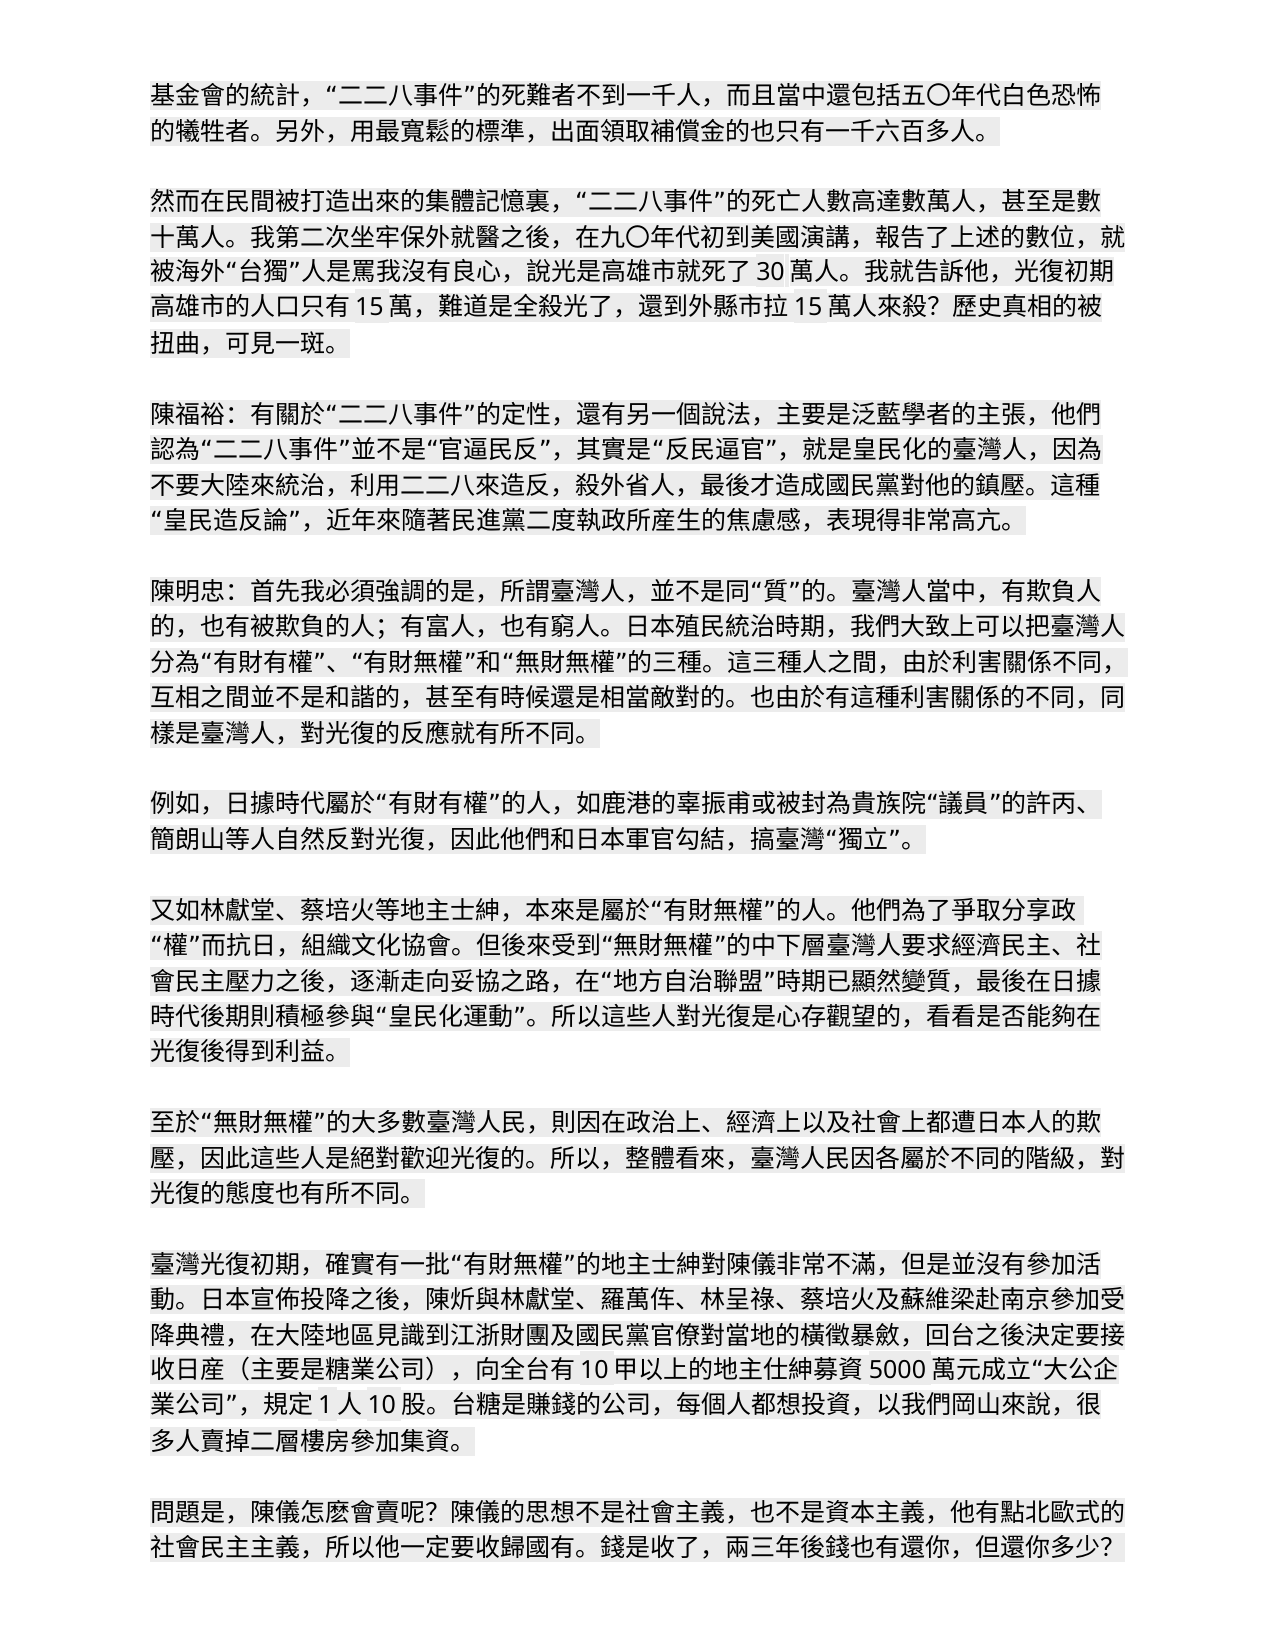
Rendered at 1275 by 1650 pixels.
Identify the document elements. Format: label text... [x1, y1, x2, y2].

text 花了點時間整理了幾篇陳明忠的訪談。各位不妨仔細讀過一遍。對我來說，這些言論，算是重溫舊夢，但是，對於大多數新一代的人來說，說不定會覺得新奇而有所啟發。 而我想說的是，對於那些長期被各式各樣的謊言與操弄所朦蔽的人，事實上，在你四周早已存在無數足以讓你察覺真相而能跳脫欺瞞的線索與逃出路徑，問題其實只是看你願不願意面對真相而已。 前些天在雲南昆明，一下飛機，迎面看到一個大招牌寫著 "過往雲煙"，挺有趣，雲是雲南的雲，煙是香煙的煙，是家香煙舖。被某種哲學蟲咬傷的人，喜歡煙塵光影之類的詩意幻化，對於諸如 "事實" 或 "真相" 這類字眼往往會產生嚴重過敏。 然而，面對過往，說 "真相" 也許太沉重，但它畢竟也不僅僅是什麼 "觀點"。觀點也者，你觀我觀大家各有所觀，但我相信，哪怕是再怎麼難以捉摸的過往雲煙，事實上還是有著某種基本事實，人物時空總不可能不可捉摸到真的如煙如塵之渺茫。 這樣一些不煙不塵的基本事實，或許就藏著一把鑰匙，足以讓你逃脫人為捉弄與洗腦。 21年前 (1998 年)，在我仍然拋頭露面大言不慚的時期，我利用暑假回台灣，在高雄長庚醫院做了一場演講，題目叫做"逃出蒼蠅瓶：談語言的極限"。記得那天來了很多聽眾，還有人遠從外地而來。但我只顧著低頭念稿子，拙劣的表達能力，使我向來沒法和聽眾產生共鳴，總覺得雞同鴨講彷彿就是一種存在的宿命。 "演講" 完畢 (應該說念完稿子)，我不知道在場聽眾幾個人逃出了蒼蠅瓶，還是反而被我關入蒼蠅瓶之中？ 蒼蠅瓶是維根斯坦的一個隱喻。你知道，既然是隱喻，意味著它很難 (或根本不可能) 用言語說清楚。不管怎麼樣，我總算用當年仍是大言不慚的傻逼姿態之最大力氣，給出了一把我以為可以讓你逃出蒼蠅瓶的鑰匙。 幾年下來，種種過往變得亦雲亦煙，我慢慢發現，也許連鑰匙都不需要，因為就如維根斯坦所說，大門根本沒關上，你想走隨時都能走，並沒有任何東西把你禁錮起來。 哲學上的東西很難 (或幾乎不可能) 通俗化，因此，為了說明一個不可言說的隱喻，我只好創造更多的隱喻，於是很弔詭地，當我們越是想要往現實可言的方向走去，卻反而越來越像個煙裏來霧裏去的詩人，而那理當震撼人心的 "基本事實真相" 呢？究竟離我們越近或越遠？我也有點迷惘了。 我在昆明長水機場那塊 "過往雲煙" 的招牌底下，駐足良久，直到一位姑娘跑出來說："先生，買煙嗎？" 我必須坦誠，我真的很想騙人，就像齊克果說的，我很想把人 "騙進真理裏頭"。想要被我騙的人，不妨就相信我一回，"走出" 蒼蠅瓶，別再當腦殘了。連 "逃" 都不用，因為瓶子根本沒關上。 我並不在意某個人是腦殘，但我很擔心和一大群腦殘一起生活在這地球上，因為，當腦殘成為主流生物，套句Emir Kusturica "地下社會" 的電影對白："大禍將臨頭"。 很多人老是想要改造世界，但我從來只想改造自己。因為我知道，當我改造了自己，事實上也就改造了世界；或者說，我至少對這世界盡了一道本份，我起碼儘可能不讓自己成為腦殘，儘可能不對世界產生危害。 陳真 2019. 11. 26. (饑餓等待下班中) =================== 一個土生土長的“臺灣人”為何是堅定的兩岸統一派 陳明忠 (臺灣左統派代表人物，夏潮聯合會榮譽會長) 2016. 04. 18. 來源：觀察者網 4月16日，臺灣統派的旗幟性人物之一、87歲高齡的陳明忠老先生攜《無悔：陳明忠回憶錄》出現在北京三聯書店的讀者見面會。 出席此次讀者見面會並作點評發言的還有清華大學教授汪暉、臺灣淡江大學教授呂正惠、中國社科院文學研究所李娜女士、三聯書店總編輯翟德芳、曾受邀觀禮大陸九三大閱兵的臺灣地區少數民族“民意代表”的高金素梅女士等嘉賓。 陳明忠老先生出生于1929年日據時期的臺灣，是臺灣“二二八”事件親歷者，前後兩次入獄共二十一年，臺灣最後一位政治死刑犯，統派的旗幟性人物之一。 陳明忠假釋後參與 “黨外民主”活動，以大義為重，積極促進兩岸和解，推動連戰訪問大陸。他的一生，極富傳奇色彩，生動地折射出臺灣自日據時代以來數十年間的社會發展進程，是大陸讀者瞭解臺灣二十世紀歷史的難得渠道。 二二八事變期間，陳明忠加入起義隊伍，1950年白色恐怖期間被捕，判刑十年。 1960年出獄後，因其優異的化學知識，曾到製藥廠工作，最後升任廠長。 1976年再度被捕，被控接受中國共產黨命令，在台陰謀判亂。獄中備受酷刑，堅不屈服。經海外保釣學生及其它特赦組織大力營救，終由死刑改判為十五年徒刑。 1987年保外就醫。出獄後，曾為組織“臺灣政治受難者互助會”及“中國統一聯盟”大力奔走。陳明忠先生與林書揚先生（被關三十四年七個月）為目前臺灣左統派中最受尊敬的兩位前輩。 1995年，臺灣導演侯孝賢拍攝影片《好男好女》，著名女藝人伊能靜出演白色恐怖時期的犧牲者、共產黨人鍾浩東的夫人蔣碧玉。蔣碧玉父親的角色，侯孝賢特意邀請鍾浩東曾經的獄友陳明忠先生扮演。 年過八旬，回顧一生，他說：“亂世的人本來就不如太平時代的狗，我不過生錯了時代，並沒有走錯路。”《無悔》是他的口述回憶錄。(餘略) 一個日據時期的“臺灣日本人”如何明白自己是中國人 陳明忠1929年生於高雄，家境殷實。在“皇民化”的教育下，他以為自己是臺灣人，自然也就是日本人，不料上中學時被日本同學稱為“清國奴”，打架時不准贏，否則就被日本學生群起而攻，打到鼻青臉腫，從此知道自己是中國人。 他說：“在學校，我受日本人欺侮，當一個臺灣人，一點尊嚴都沒有，動不動被打，政治上給人欺負，這是民族壓迫；但作為一個地主的兒子，經濟上我欺負別人，這是階級壓迫。我知道被欺負的痛苦，討厭給人欺負，所以開始覺悟到自己也不應該欺負人，甚至，世界上根本不應該有壓迫存在。我的社會主義意識，就這樣很樸素地産生了。” 陳明忠從“中國人”和“社會主義”這兩個基本立場出發，從理論書籍和社會實踐中學習、思考，從獄友中的共產黨人和來自大陸的普通戰俘的言行中獲取切身感受，逐漸形成了自己堅定的信念。在二十世紀五十年代到八十年代的臺灣，為堅守信念，他先後坐牢二十一年，受盡酷刑，仍矢志不渝。 為明其志，他和同樣是政治犯的妻子，為兩個女兒取名“志民”和“志平”，即“志在為人民，志在為民主；志在為和平，志在為平等”。 八十年代，第二次出獄後，冒著再次入獄的危險，他積極參與社會運動。他認為自己“應當為臺灣的民主盡力”，“同時也不願意臺灣繼續做美國的附庸，希望中國統一，希望中國富強，希望中國人擁有自尊，不再被人歧視；並且希望在這基礎上實現人人平等的社會主義，永遠不要再出現人欺負人、人歧視人的不正常現象”。 他說：“這是我自己選擇的路，這條路就是要提著腦袋走的，坐牢和犧牲都不能埋怨。假如人生再來一次，我還是會選擇同樣的路。” 一個土生土長的“臺灣人”為何是堅定的兩岸統一派 1950年，在白色恐怖中，台共黨人陳明忠被捕，表面的罪名是參加“二二八”，暗地裏被懷疑是共產黨員。 在憲兵隊，陳明忠“被刑求（刑訊逼供），先灌水、夾手指，然後坐老虎凳。老虎凳的磚頭一塊一塊往上加”，刑求人員警告他，“再加一塊，你腿骨會斷，人可就終身殘廢了”，他依然不承認——承認了自己是共產黨人，一定會被槍斃。 這本書收錄的老照片中，有一張是陳明忠坐在臺北馬場町槍決紀念丘前拍攝的。在臺灣五十年代持續多年的白色恐怖中，日據時代臺北的跑馬場——馬場町，是槍決共產黨人等政治犯的刑場。殺一個人，就撒一層土掩蓋血迹，殺的人多，慢慢就形成了一人多高的小丘。可見當時恐怖之甚。 逃過一死的陳明忠，關在獄中十年，目睹了很多人赴死，其中多有堅定的共產黨人，也不乏受屈的冤魂。 “有一個叫馮錦輝的被叫出去槍決了。他和同牢房的每個人握手，帶著微笑走出去。和我握手時，他的手是溫熱的，我非常佩服。我在台南憲兵隊誤以為要被槍斃時，因為有點緊張而感覺到自己腦袋頂部突突地跳，他居然這麽鎮靜。我們唱著安息歌送他走。” “很久以後，我終於知道，馮錦輝是宜蘭地區（台共）的負責人……他早知道自己一定會死，所以視死如歸。” 出獄以後，陳明忠和馮錦輝的妹妹馮守娥女士結了婚，瞭解到：“馮錦輝是我岳丈最喜歡的兒子。” “過了幾天，基隆中學校長鍾浩東也被叫出去了。本來基隆中學案，凡是外省地下黨員一律判死刑，本省人一律判感訓。鍾浩東（雖然是本省人，但）堅決不接受感訓。” “按照慣例，我們唱安息歌送他，他要求我們加唱《幌馬車之歌》。他說，他太太跟著他到大陸參加抗戰，他太太很喜歡這首歌。”（鍾浩東和蔣碧玉的故事，可以參見藍博洲先生的著作《幌馬車之歌》，也可以參看侯孝賢據此改編導演的影片《好男好女》。） “張伯哲在大陸時是東江縱隊團級政委，來台後是台中市、台中縣地區的地委委員，他當然一定死。我看他很平靜，好像等待的不是死亡。我問他：‘你不怕死嗎?’他說：‘孔子不是說過嗎，朝聞道夕死可矣。’對他來說，‘道’就是共産主義。” “我看到了馮錦輝、鍾浩東、張伯哲臨刑前的勇敢與堅定，他們的影子一直留在我腦海中，讓我下定決心，要跟著他們的路走下去……這是我在牢房裏最大的收穫。” 陳明忠在牢房中見到的三個外省人，也給他留下了深刻的印象。 “有一個人，來台之前見過毛澤東和劉少奇，後來槍決了。他曾跟我講，毛澤東對他們很親切，像好好先生；劉少奇看起來很嚴厲，對他們一個一個追問，什麽事情都不放過。他認為，是因為劉少奇在白區領導地下工作，毛澤東沒有這種經歷，所以做事風格不一樣。” “還有一個‘中央政治大學’畢業的。他的一個同學是共產黨，讓他給對岸發電報，他拒絕了，但沒有檢舉。”他原以為自己只是會被判徒刑，“結果有一天竟然叫到了他的名字，要叫出去槍斃了。 他整個人呆了一陣，然後說：‘我不相信！’又再說：‘我不相信！’他走出牢房時，長歎了一口氣，說：‘啊——算了。” 他的判決書上寫著：“‘中央政治學校’的校長是蔣委員長，你是他的學生，竟然不檢舉共產黨！” 另一個人叫劉鳴鍾，估計自己要被槍斃，說：“共產黨人被槍斃的時候都會喊‘共產黨萬歲’，我不是共產黨，不能喊‘共產黨萬歲’，但也不能喊‘國民黨萬歲’啊——國民黨都要槍斃我了。我喊什麽呢？’他想了一下，就說：‘我要喊“劉鳴鍾27歲！’”但當他被叫出去的時候，“太緊張了，‘劉鳴鍾27歲’，忘記喊了。” 勉力推進臺灣的民主進程和兩岸統一 1976年，臺灣仍處在“戒嚴”時期，出獄16年的陳明忠再次入獄，所依據的是《懲治叛亂條例》第二條第一項：“意圖以非法之方法顛覆‘政府’而著手執行。”這個罪名的唯一刑罰是：死刑。 一進監獄，“上峰”就發了指示：“不管用什麽手段，一定要口供。”“就算人進了棺材，口供也要留下了！”此後三個月，陳明忠經歷了四輪刑求：第一輪，六天五夜；第二輪，五天五夜；第三輪，五天五夜；第四輪，五天五夜。疲勞審訊、拶指、牙籤插指甲縫、老虎凳、電刑、灌辣椒水和汽油以及赤身捆在冰塊上九小時等等。陳明忠甚至被打到脊椎錯位。 “問案的人事後對我說：‘我們刑求分四個階段，一般在第一階段，大部分人都會承認罪狀；到了第二階段，剩下那些不肯承認的人，連叫他承認 ‘偷古井’（閩南話諺語），他也會承認。所以第三、第四階段的刑求，我們從來沒有機會用過。你是有史以來第一個通過四個階段還不肯認罪的人。你練過什麽武功？” 刑求的痕迹大多消失後，陳明忠被起訴。判決當晚，蔣經國發表電視講話說：“陳明忠意圖從東南亞運送武器發動暴動……”因為政治犯的判決問題，蔣經國親自在電視上露面，這是從來沒有過的事情。 1987年，通過時任蔣經國秘書的馬英九的幫助，陳明忠保外就醫。 出獄之後，陳明忠仍關心和參與各種社會活動，勉力推進臺灣的民主進程和兩岸統一。2005年2月27日，他親赴國民黨中央黨部，以“‘二二八’事件當事人、臺灣最後一個政治死刑犯”的身份發表講話，呼籲臺灣各政黨真正理解和徹底反省“二二八”事件，解決發生悲劇的歷史根源，結束兩岸敵對狀態，締結兩岸和平協定。 講話後，他“將一把象徵兩岸和解的‘和解之鑰’交給（時任國民黨主席的）連戰，期許他勇敢負起結束國共內戰的責任”，“連戰當場指定（國民黨）副主席江丙坤率團登陸破冰”，後來又親自正式訪問大陸。 2008年，目睹兩岸關係的風雲，陳明忠說： “二二八”之後，臺灣青年向左轉，就是因為瞭解到：只有搞革命，才能重建中國經濟，才能根本解決內部很多矛盾問題……大陸經過革命，經過重重困難，終於在二十世紀九十年代以後全面發展起來。事實上，這等於實現了當年臺灣左翼青年嚮往的目標。……“ 中國崛起”的事實已經不容否認……現在和未來的兩岸關係，關鍵還在於：臺灣肯不肯承認“中國崛起”的客觀現實。李登輝、陳水扁都瞧不起大陸，但如果未來臺灣還維持這種態度，不肯承認大陸的發展，不願跟大陸和談、合作，那還會再吃虧的。 ======================== 一個臺灣人的左統之路 訪談者：呂正惠、陳宜中 陳明忠 (臺灣左統派代表人物，夏潮聯合會榮譽會長) 2014-04-17 來源：《思想》 【臺灣“學運”收場之際，淡江大學教授呂正惠賜稿觀察者網，對大陸青年說了幾句心裏話。文中，呂教授透露，自己剛整理完陳明忠先生的回憶錄（並賜稿觀察者網首發《<陳明忠回憶錄>序》）。本文原載臺灣《思想》雜誌2008年第9期。觀察者網轉載。】 陳明忠先生，1929年出生於高雄岡山一個大地主家庭。日據末期，考上高雄中學，因在學期間備受日本同學欺淩，才意識到自己是中國人，開始反抗日本人。畢業後服役，被迫構築工事，因脫逃曾遭關押。光復後，就讀台中農學院（中興大學前身）。 二二八事變期間，加入起義隊伍，並參加謝雪紅二七部隊的敢死隊，在埔里的烏欄橋戰役中最後一人離開戰場。 1950年白色恐怖期間被捕，判刑十年。 1960年出獄後，因其優異的化學知識，曾到製藥廠工作，最後升任廠長。 1976年再度被捕，被控接受中囯共產黨命令，在台陰謀判亂。獄中備受酷刑，堅不屈服。經海外保釣學生及其它特赦組織大力營救，終由死刑改判為十五年徒刑。 1987年保外就醫。出獄後，曾為組織“臺灣政治受難者互助會”及“中國統一聯盟”大力奔走。陳先生與林書揚先生（被關三十四年七個月）為目前臺灣左統派中最受尊敬的兩位前輩。 國民黨來台接收大失民心，臺灣的反國民黨力量主要是向左轉，支援當時處於內戰中的共產黨。50年代的白色恐怖統治，目標就是要清除島內這一反抗力量。這些左派，大約三分之一被槍斃，三分之二被關押，主要的精英很少倖存。 被關押的左派，出獄以後成為被遺忘的一群，生活在茫茫黑夜之中，大部分人的生活都成了問題。這批老左派的難題之一是，他們很難流暢地表達自己的看法。除了必須努力瞭解他們在獄中時外面所發生的變化之外，他們的語言表達也大有困難。他們大半接受日本教育，在年富力強有機會全力學習中文時，卻關在獄中至少十年，喪失了最好的學習機會。 下面的訪談是50年代反國民黨左派一次非常完整的觀點表達，涉及臺灣、現代中國、社會主義的許多重要議題，充分表達了像陳先生這種老一輩左統派革命者的觀點。 一、“臺灣人的悲情”來自日本的統治 問：陳先生，您的經歷非常特殊，我們今天的訪談，事先沒有設定一個問題表，您想怎麽談就怎麽談，請從您最想說的談起。 陳：我想先談“臺灣人的悲情”。民進黨說，二二八是臺灣人的悲情。這根本不對。以我的經驗，臺灣人民在日本的統治下，沒有任何尊嚴可言，這才是真正的“臺灣人的悲情”。我因此知道自己是“清國奴”，是中國人，才開始起來反抗，我的一生從此就改變了。 如果要講悲情，就要從日據時代講起。日據時代，臺灣人是二等國民，被欺負到什麽程度？我的思想改變是從高雄中學開始，當時我們一班五十個人，只有十個臺灣人，其他都是日本人。我經常被罵是“清國奴”，動不動就被打，我搞不清楚為什麽。 後來，我才知道自己不是日本人。對我衝擊很大的事情是，有一次我和一個日本同學打架，事後來了十幾個日本人打我一個，最後跟我講一句話：“你可以和內地人（按：日本人）打架，但不可以打贏。” 這對我衝擊非常大。不是說一視同仁嗎？我一直以為我是日本人，但臺灣人和日本人打架卻不可以打贏，這是怎麽一回事？我的腦筋開始産生混淆，兩三年以後才知道原來我不是日本人，是中國人，思想才整個轉變過來。 我感覺到在日據時代作為臺灣人，真是一點尊嚴都沒有。例如，當時村長在鄉下都是有聲望的人，是我們尊敬的人。但是，日本的警察叫村長跪下，村長就要跪下，這在我們看起來，實在是太瞧不起臺灣人了。 日本人跟臺灣人的薪水也不一樣，同樣的學歷，日本人的薪水比臺灣人高60%，為什麽會這樣？ 再舉個例子，我認識一個人叫做林金助，是石油公司的工友，給大家燒開水泡茶的。可是林金助這個名字日本人也有。有一天上面有人來視察，從名冊上看到名字，以為他是日本人，馬上升他當雇員，因為日本人是不能當工友的。 日本人可以當勞動者，就是不能當工友幫人服務，不能倒茶、掃地。你想，當時身為臺灣人是什麽感覺？我們是二等公民，甚至是三等公民（因為還有琉球人），一點尊嚴都沒有。我家是大地主家庭，我每天有牛奶喝，但因為在日本人面前沒有尊嚴，才知道尊嚴最重要。 我家的佃農在我面前也沒有尊嚴，就像我在日本人面前一樣，所以，我開始反抗日本人的統治，也開始轉向社會主義。所有的臺灣人，在日本人面前都沒有尊嚴，那我們臺灣人是什麽東西呢？難道這不是“臺灣人的悲情”嗎？ 二、二二八不是省籍衝突 問：那您怎麽看待二二八？ 陳：二二八是反抗，是反抗國民黨的惡劣統治。“造反有理”，這是人民的哲學。二二八是反抗，不是悲情。 問：您反抗日本人，又反抗國民黨政府，這有什麽不同？ 陳：當然不一樣。日本人是外國人，他們瞧不起所有中國人（包括臺灣人）；國民黨是中國人的政府，它是一個不好的政府，我們是反抗一個我們自己的不好的政府。二二八時，我們反對的是一個惡劣的政府，而不是所有外省人。 當時從大陸來的人，好壞都有。台中農學院的外省老師，包括院長（就是校長），學問好，思想開明，我就很尊敬。我不但不反對他們，還保護他們。二二八事件期間，我把他們集中起來，請我的學弟林淵源（他後來當高雄縣長）照顧他們。 問：照您這樣講，二二八就不是省籍衝突，至少主要不是省籍衝突？ 陳：二二八本質上是一個反抗惡劣政府的行動，不是省籍衝突。當然有些本省人情緒激動，打了外省人，這是有的，但不是主要的。你們還要注意，當時的省黨部和陳儀是作對的，他們要把事情鬧大，好搞垮陳儀。蔣渭川是省黨部的人，他找了一批打手，專打外省人。他故意製造糾紛，就是要把事情鬧大。 我們在台中開大會鬥爭台中縣長劉存忠，因為他貪污。民眾要把他處死，謝雪紅說，他有罪，但罪不至死。民眾又喊要割他耳朵，謝雪紅又說，那太殘忍了。民眾說，那就打他，於是謝雪紅讓一些人上來打。這可以證明，反抗的人相當節制，知道自己要幹什麽。 但蔣渭川這個人你們要注意，他是省黨部李翼中的人。二二八之後，他當了臺灣省民政廳長。我第一次坐牢之前，在1950年1月9日的中央日報上（按：此時陳先生拿出複印的剪報資料），看到一則怪異的啓事，內容是“慶祝蔣渭川、彭德、李翼中、林日高等四人出任民政廳長、建設廳長、省府委員”。 在賀詞的下面有21人署名同賀，名單中好多人竟然都是在二二八事件中，遇害或行蹤不明的台籍人士，像林茂生、王添燈、林連宗、宋斐如、王育德的哥哥王育霖、還有陳炘。 我後來坐牢時，才聽說這則啓事是地下黨（即共産地下組織）的吳思漢刊登的。吳思漢為什麽要用這些人的名義來刊登？因為據說這些人之所以被害，都是蔣渭川告的密，所以吳思漢故意用他們的名字以示抗議。 蔣渭川是CC派，他的老闆是臺灣省黨部主委李翼中，也是CC派。那時候被打的外省人，很多都是蔣渭川的人打的；蔣渭川找了一批流氓，到處搗蛋，要把政學系的陳儀鬥倒。陳儀很氣，要抓蔣渭川，結果被蔣跑掉了，蔣被李翼中保護起來。蔣渭川的女兒，為了保護父親，擋在蔣渭川前面，結果被陳儀派去的人殺了。 李敖曾說，二二八分成三個階段：第一個階段是臺灣人殺外省人，第二個階段是外省人殺臺灣人，第三個階段是臺灣人殺臺灣人。李敖的說法太誇張了，很容易引起誤解。 第一個階段，一些外省人被打，少數人被打死，蔣渭川的打手到處亂打人；第二個階段，外省軍隊從基隆登陸，一路開槍掃射，但因為大部分臺灣人躲了起來，所以只有在街上的人，才會被流彈打中；第三個階段，國民黨補殺了一些臺灣知名人士和地方領袖，其中不少人可能是蔣渭川開名單密告的，所以李敖說臺灣人殺臺灣人。李敖講話是很生動，但太誇張，很容易讓人誤以為二二八是省籍衝突。 當時，我們根本不覺得二二八是省籍衝突。我們要反抗的不是外省人，而就是貪官污吏。但是，貪污的人都躲起來了，倒楣的卻是一般的外省人；有些外省人挨揍，還有些被打死了。不過，二二八的性質並不是省籍衝突，而是反抗國民黨暴政，是政權跟人民之間的衝突。 壞的人是那些貪官污吏，但我們學生對外省老師的印象就比較好。因為，那時候來台的外省老師很多都受過很好的教育，左派的也很多，比較進步，比較講民主，跟學生相處很像朋友。 台籍老師受日本人影響，權威性較強，講話都是用命令的，所以學生對外省老師比較有好感。這不是我一個人的說法，黃春明也這麽講（他的外省老師因為是共產黨，後來也被槍斃了）。 關於二二八，我還可以說兩點。民進黨一直在製造一種印象，讓人覺得，二二八時國民黨在臺灣進行大屠殺。依我的瞭解，二二八死的人，大約在一千上下。 1950年我被捕時，在獄中跟臺灣各地的難友聊天，瞭解各地的狀況，據我當時估計，大概就是這個數目。後來，民進黨成立了二二八賠償委員會，列了一大筆經費，到現在錢都還沒領完。據我探聽，領的人不超過一千人，而且其中有一些還是白色恐怖受難者家屬領的。民進黨完全不公佈這個消息，還繼續炒作，實在很不應該。 還有，陳映真跟我講過，有一個外省老師，看到接收人員欺壓臺灣人，非常不平，寫了幾篇小說加以揭露，發表在上海的文藝刊物上（按，這些作品已收入人間思想叢刊《鵝仔》，人間出版社，2000年9月），可見二二八主要是“官民矛盾”，不是“省籍矛盾”。 三、白色恐怖是國民黨鎮壓人民，不分省籍 問：您的說法跟民進黨的差很多。有些台獨派說，二二八是台獨運動的起源，您不同意吧？ 陳：好多人（尤其是台獨派）說，二二八是台獨運動的起源。這個說法我不同意。二二八是民國36年（1947年）的事，但是一直要到我第一次坐牢出獄的那一年，1960年，才有人因為台獨案件進來坐牢。另外，台獨派在日本成立“臺灣青年會”是1960年，台獨聯盟是1970年在美國成立。怎麽看，時間上都差太多了。 光復以後，臺灣人熱情歡迎祖國軍隊的到來，可見他們對日本的統治有多反感。後來看到祖國的政府這麽糟，才開始想，要怎麽辦？然後大家才瞭解到，原來我們的祖國有兩個：一個是共產黨的紅色祖國；一個國民黨的白色祖國。既然壓迫我們的是國民黨，是白色祖國，於是年輕人就開始向左轉，向共產黨那邊靠攏。 當然，當中有些人像我，在日據時代本來就已有社會主義思想；但是，也有些人是因為反對國民黨的暴政，才轉向共產黨的。所以，當時在共產黨裏面有這兩種成分，一種是日據時代就有社會主義思想的，還有一種是二二八以後對國民黨不滿才向左轉的。(餘略) 問：您現在談到二二八以後臺灣社會的變化，接著就是白色恐怖，您對白色恐怖有什麽看法？ 陳：國共內戰國民黨失敗，撤退來臺灣。當時我們認為，“解放臺灣”是遲早的事，但沒想到1950年（民國三十九年）韓戰爆發，美國第七艦隊竟然侵犯中國主權，開入臺灣海峽。有了美國保護，國民黨像吃了一顆定心丸，就開始大量逮捕、屠殺反對他的人，特別是潛伏的共產黨地下黨員。 我要特別強調，白色恐怖，是國民黨對於人民的恐怖統治。凡是被認為有可能反對國民黨的人，不分省籍，也不管有沒有證據，就一律逮捕。 我被捕以前，大概是1950年的5、6月間，報紙登出地下黨領導人蔡孝乾投降的消息，他呼籲所有地下黨員出來自清。當時蔡孝乾所供出的共產黨員共有900多個，主要是臺灣省工作委員會系統（簡稱“省工委”），加上別的系統（包括搞情報工作的）。 受難的共產黨員共約1300人左右。可是問題是，按照謝聰敏引用立法院的資料，整個白色恐怖時期因涉及匪諜案件被捕的人數就有14~15萬人，可見其中大多數人是被冤枉的。 就共產黨員來說，他們是“求仁得仁”，是無怨無悔的；但是就大多數受冤枉的受難人和他們的家屬來說，白色恐怖當然是“悲情”。(餘略) 在14~15萬受難人當中，約有40%是外省人。當時外省人占臺灣總人口數也還不到15%，由此可見，外省人受害比率非常高。所以說，白色恐怖不僅是本省人的悲情，更是外省人的悲情。 所謂“臺灣人的悲情來自於‘外來政權’的統治”這種泛綠陣營的說法，並不符合事實。正確的說，白色恐怖應該是“白色統治階級對所有被統治階級的恐怖行為”，是國民黨對所有臺灣人民（包括外省人）的恐怖統治，與族群矛盾沒有關係。 四、為什麽認同“新民主革命”？ 問：陳先生，您願不願意談談，二二八以後您政治態度的改變？ 陳：二二八前後，我對國民黨這個政權已經徹底失望。但當時我聽說，大陸還有一個共產黨，是主張革命的。後來，我就知道了毛澤東的“新民主主義”。毛澤東說，中國是處在半封建、半殖民的階段。 一方面，我們受制于封建傳統，譬如，中國還有很多大地主，許許多多的佃農整年勞動，卻一直處在饑餓邊緣。另一方面，我們又受帝國主義侵略，備受外國人欺淩，毫無民族尊嚴，譬如，臺灣的中國人就一直受到日本人的欺壓。 毛澤東認為，既然中國的農人、工人、小資產階級知識份子、民族資本家這四種階級的人，占了中國絕大部分人口，這些人應該聯合起來，一方面打倒封建的大地主階級，另一方面打倒受到外國收買的買辦階級，這樣中國才有前途。 我突然瞭解，國民黨政權就是封建大地主和買辦階級的總代表；他們只占中國人的極小部分，卻仗恃著美國帝國主義的支援，肆意的欺壓中國的絕大多數人（包括臺灣人）。這樣，我就瞭解國民黨為什麽會以這種惡劣的手段接收臺灣；同時也瞭解到二二八的反抗之所以失敗，就是因為不認識整個中國的狀況。這樣，我就轉向了“新民主革命”。 二二八之後，很多臺灣青年都有這種覺悟。譬如，我高雄中學的學長鍾和鳴（後來改名鍾浩東，作家鍾理和的同父異母兄弟），畢業後考上台大，後來放棄不讀，和一群朋友偷渡到大陸，去參加國民黨的抗戰。光復後回到臺灣，當基隆中學校長。二二八之後，他也是因為覺悟到，要救中國只有參加革命，所以他加入地下黨，不幸被捕。那時候還沒戒嚴，被判感化，但他不服感化，結果被國民黨槍斃。 又譬如，臺北的郭琇琮，跟我一樣，也是大地主家庭出身。他念建國中學時，也跟我一樣，受到日本同學的欺負，起來反抗，被日本人關了起來。國民黨來接收的時候，還特別派人把他從監獄迎接出來。 二二八之後（那時候，他已經是台大醫院的醫師），他也加入地下黨。白色恐怖時被抓了，國民黨要他投降，他寧可被槍斃，也不肯投降。 跟郭琇琮同時槍斃的，還有許強和吳思漢。許強是台大內科主任醫師，在日本讀醫科時，日本人很佩服他的才智；他們說，如果諾貝爾獎有醫學獎，許強有可能得到。 吳思漢原本在日本學醫，放棄了，偷渡到朝鮮，一路跑到重慶。在當時的中央日報上，他發表了《尋找祖國三千里》的文章，轟動一時；為了表示對祖國的情懷，他把自己的名字改為“思漢”。 後來，他們思想都改變了，轉為支援共產黨，被捕後寧死不降。他們這些人都比我們沒被判死刑的人，優秀太多了。當時這樣又有才能、又勇敢的臺灣青年很多，最傑出的都被處死了。 台獨派說，二二八把臺灣的菁英殺了許多。這一點也不準確，因為二二八殺掉的知名人士並不多，而且，大半是年紀較大的。白色恐怖殺的青年人就不知多了多少倍，他們都是臺灣未來的希望。 應該說，臺灣人才的斷層，關鍵在白色恐怖。當時還有很多島內的外省朋友，也跟我們一樣，一起合作，想要打倒國民黨。這樣，你們就能瞭解，為什麽國民黨有了美國保護之後，就開始逮捕、屠殺，而且牽連那麽多無辜的人。你想想看，地下黨聽說只有1300人，而白色恐怖的受害者卻多達14~15萬人（保守估計），你看這個政權有多殘酷！ 五、台獨運動是地主階級後代搞出來的 問：照您所說，從二二八到白色恐怖，其實都是政權跟人民的矛盾；這個政權在壓迫人民的時候，是不分省籍的。但是，國民黨政權畢竟還有另外一個面向。當年老蔣幾乎完全用他帶過來的外省菁英統治臺灣，所以還是種下了省籍衝突的禍因，以至於台獨派日後不斷炒作族群，甚至把二二八和白色恐怖都講成是“外省人殺臺灣人”的族群殺戮。您能不能進一步對台獨運動做更細部的分析？ 陳：剛剛說到，二二八一直被講成是台獨運動形成的原因。我認為時間不對。二二八是1947年的事情，開始有台獨政治犯卻是在1960年左右；在那以前，只有廖文毅等幾個人是台獨政治犯，其他通通是紅帽子。王育德在日本成立臺灣青年會是1960年，美國台獨聯盟的成立是1970年，和二二八相距太遠了。 二二八事件之後，臺灣的年輕人是向左轉，而不是轉向台獨。台獨的概念是從土地改革才開始。當然，土地改革是應該的，但是站在地主階級的立場，看法就不一樣。我自己家裏是地主，有好多親戚也都是地主；他們的感覺是：國民黨在大陸根本不做“耕者有其田”，來臺灣才向臺灣人下手，是要把臺灣地主的勢力消滅掉。 同時，土地徵收的價錢也差很多。臺灣是兩期稻作，中間種雜糧，但是徵收土地的計算方式是以兩年的稻米收成來計價，中間的雜作不算。國民黨一方面用戰爭末期的糧食價格作為計價標準，讓土地變得很便宜；另一方面又把市面上只值一、二元的四大公司（台泥、臺灣農林、台礦、台肥）股票，高估為十元來作補償。這一來一去，原本二十元的東西變成一元，所以很多人不滿意。 地主不滿意，可是沒有辦法。因為白色恐怖，反對的話就會被抓起來，所以什麽都不敢講。但是因為他們家世好，早期到日本、美國的留學生都是他們的子弟。在海外台獨人士當中，台南一中和嘉義中學的校友比較多；一半以上的台獨幹部，都是這兩個學校的畢業生。因為最好的土地都在嘉南平原，嘉南地主的子弟就變成了海外台獨的主力。 一個典型的案例是林獻堂。在日據時代，他領導臺灣文化協會反抗殖民統治；他曾經因為去大陸訪問時說了一句“我終於回到祖國”，回來後被日本流氓當眾打耳光羞辱。 這麽堅定的愛國主義者，一旦階級利益受到傷害，便放棄了民族意識。土地改革後，林獻堂跑到日本去，還曾支援邱永漢搞台獨。這也是為什麽臺灣有縣市長選舉以來，第一個黨外的縣長是台南市的葉廷珪，因為台南是地主窩。 還有，地主階級一方面因為“耕者有其田”拿到四大公司的股票，又經營中小企業發達起來，於是漸漸形成勢力。臺灣內部的中小企業家，和在美國的台獨組織，這兩股力量一合流，台獨就發展了起來。所以，台獨運動事實上是臺灣土地改革的結果，是地主階級的運動。這是我個人長期研究所得出的結論，是我第一個講的。可惜我以前收集的資料都散失了，但這個題目可以好好研究。 六、皇民化意識的復活是國民黨的統治造成的 問： 您這樣講臺獨運動，跟現在的流行說法相差很大。剛剛講到日據時代，當日本人來台的時候，反日抗爭死掉了很多人，皇民化教育是後來的事情；所以鄭鴻生會寫到他爸爸跟他祖父兩個不同世代，對祖國的感情不太一樣。 也許有人會說：陳明忠先生當初在雄中被欺負，産生了抗日意識和中國認同，這可以理解；不過，另外也有一些受皇民化教育的人，願意為日本人打仗；因此，陳先生的經驗或許有一些代表性，但是也有另一些人對悲情的理解是不一樣的。 更進一步來講，可能也有些台獨派人士會說：陳先生剛剛講到的日本人對臺灣人的欺壓，其實正是“臺灣意識”或甚至“台獨意識”的種子，而不見得會導向中國認同。您怎麽回應這些說法？ 陳：其實不用把皇民化看得那麽成功，根本不是那麽一回事。我舉個親眼看到的例子：光復前我住在鄉下，那時候日本快打輸了，要訓練臺灣的兵員。年輕人上過日語小學的還可以，但要訓練三十多歲的壯年兵就有問題，因為大多數都聽不懂日語。 班長訓練踏步走，用日語喊“左右、左右”，但臺灣兵聽不懂，變成了同手同腳。為了讓臺灣兵聽懂指令，班長只好用臺灣話講“碗筷、碗筷”（碗代表左手，筷子代表右手）。你說，對這些人來說，皇民化能起什麽作用？連日語都聽不懂。(餘略) 台獨的皇民化論述事實上是臺灣地主階級的論述，跟一般臺灣民眾沒有關係。如果說皇民化的效果那麽大的話，就不能夠理解，為什麽日本投降的時候很多日本警察被打？ 譬如說，郭國基就把以前刑求他的日本人，帶到半屏山殺掉。如果皇民化那麽成功的話，為什麽光復的時候會有那麽多人去歡迎國軍？更沒辦法理解為什麽那麽多的青年在二二八事件後向左轉？皇民化成功的話，不會是這樣。近年來皇民化意識的重生，是因為國民黨統治失敗的關係。也就是說，“臺灣意識”之所以會變質為“台獨意識”，其實也跟國民黨來臺灣統治有關。 如果“臺灣意識”所意味的是：“在臺灣土生土長的臺灣人民，意識到自己生長之地的存在，以及這個存在的獨特性”，那麽臺灣意識應該萌芽於1895年。清朝把臺灣割讓給日本，切斷了臺灣和祖國大陸的臍帶，所以臺灣人民産生了一種“臺灣意識”。但是這種意識是以祖國情懷、祖國意識作為主要特徵，因此成為對抗日帝壓制的武器。 這個階段的“臺灣意識”，在臺灣人民的心中不僅和“祖國意識”沒有衝突，甚至是重疊在一起的。 不過，臺灣人民在對抗日本統治的過程中，由於祖國落後、沒辦法幫忙，所以心態上逐漸有些變化。臺灣人民逐漸感覺到，要擺脫殖民地這種沒有尊嚴的二等國民處境，唯有自立自救一途，於是開始養成了以臺灣為中心去看問題的思考方式。 這時，“臺灣意識”跟“祖國意識”開始出現一些微妙的差距。一方面，“臺灣意識”之中包括了因割台而湧現出來的民族之愛、亡國之痛；也就是說，“中國意識”是“臺灣意識”的主要部分。另一方面，清朝割讓臺灣給日本，很容易使臺灣人民産生充滿悲情的“孤兒意識”；正因為孤立無援，“當家做主”的願望也逐漸成為“臺灣意識”的重要成分。 但我想要強調，這種與“中國意識”稍有距離的“臺灣意識”，絕不是一個以祖國為敵，與祖國徹底決裂的“台獨意識”。臺灣所謂“皇民化意識”的重新起來，其實是國民黨統治臺灣的結果。 七、“外來政權”與“省籍情結” 問：您剛剛的談話，讓我印象最深的有幾個重點。您說，在日據時期，“臺灣意識”不但沒有異化成“台獨意識”，而且跟“祖國意識”高度重疊。皇民化教育根本不成功，臺灣人民熱切歡迎祖國軍隊的到來。可是不多久卻發現到，取代日本殖民統治的，竟然是一個我們自己的惡劣的政府；於是展開了反抗，二二八事件之後更進一步向左轉，最後遭到受美國保護的國民黨的恐怖鎮壓，株連無數。 您說，二二八的起因是反抗貪官污吏，白色恐怖是國民黨統治者對所有臺灣人民的迫害，不分省籍。您指出，台獨運動的形成和土地改革很有關係，不能回溯到二二八。您認為台獨派把二二八和白色恐怖講成省籍衝突，是指鹿為馬，是對歷史真相、對國民黨暴政性質的嚴重扭曲。 現在我想進一步請問，您如何理解民進黨所謂的“外來政權”問題？以及所謂的“省籍情結”？台獨派不斷的操弄“外來”和“本土”之分，而且還非常成功。您怎麽解讀這個現象？ 陳：“臺灣意識”之所以變成想與祖國徹底決裂的“台獨意識”，除了地主階級鼓動台獨的關鍵因素外，另一個重要的背景，當然就是所謂的“外來政權”的問題，以及由此衍生的“省籍情結”。 前面我一再說，不論是二二八還是白色恐怖，都不是省籍衝突，而是國民黨政權和臺灣人民之間的矛盾。國民黨政權不但迫害本省人，也迫害外省人。這種迫害，完全不能從民進黨所說的“外來政權”去理解，因為外省人也同樣遭殃，甚至更慘。 不過，蔣家政權用外省菁英統治臺灣，這個省籍面向當然存在，這是不能否認的。台獨派之所以很成功的挑起“省籍情結”，然後把二二八和白色恐怖通通扭曲成是省籍衝突，跟這個當然很有關係。 蔣家政權來台的時候，帶了150~200萬的人來。他們並沒有講臺灣人是二等公民，而且，並不是所有的外省人都是統治階級。事實上，除了少數的蔣家家臣外，大多數是軍、公、教的中下級成員，特別是老兵；他們不見得過得比本省人好，好多人的生活比本省人還糟糕。 可是，那時候決定臺灣命運的中央級民意代表，通通是外省人，連鄉下的派出所主任都是外省人。那些擔任蔣家家臣的“高級”外省人，在臺灣的地位和處處表現出來的優越感，跟日據時期日本人的表現並沒什麽兩樣。 在這種情況之下，很多臺灣人會認為光復不過是“從大陸來的新統治階級替代日本統治階級”而已。同時，臺灣人民會在心中把日本人的殖民統治拿來跟國民黨做比較。很多人覺得國民黨當然比較差，所以“皇民化意識”又重新來了。 當所謂“外來政權”的說法普遍在民間流傳，臺灣人要“出頭天”、要“當家做主”的口號，就很容易打動民心。這為“台獨意識”提供了發展和擴大的空間。因此，“臺灣意識”之所以異化為“台獨意識”，可以說是蔣家政權完全忽視臺灣人民的心情所造成的。 “臺灣意識”不等於“台獨意識”；“台獨意識”是異化了的“臺灣意識”。今天表現在政治上和中國為敵，意圖和中國徹底決裂的是“台獨意識”，而不是“臺灣意識”。臺灣心懷不滿的地主階級台獨派，就是利用了臺灣人的省籍情緒，才獲得成功的。當年靠外省菁英統治臺灣的蔣家政權，當然要負很大的責任。 二二八事件以及使成千上萬人民受難的白色恐怖案件，令臺灣人民陷入恐懼的深淵，所産生的仇恨到今天還漂蕩在臺灣島的上空。你想想，如果高官都是外省菁英，這種仇恨是不是很容易被簡化成族群仇恨？是不是很容易被台獨派利用？ 八、國民黨喪失民族立場引發了另一種悲情 陳：我想，還應該講一點，“臺灣意識”異化成“台獨意識”，國民黨還要負另外一種責任。為了自己的生存，他們喪失了民族立場，對美國人不能保持民族尊嚴。 1950年6月25日韓戰爆發，27日，美國第七艦隊就進入臺灣海峽。不但如此，還有第13航空隊駐防，同時成立美軍顧問團入駐陽明山。 最嚴重的是，臺灣當局在美國的要求下，竟然同意美軍享有治外法權。也就是說，美軍在台犯了罪，臺灣當局無權過問——這是晚清時期列強租界和治外法權的現代版，是國民黨政府撤退來臺灣後，臺灣人民所遭受到的最大恥辱和悲情。這樣，國民黨（包括他統治下的中國人民）對美國的關係，不是比臺灣人在日本統治下的法律處境還糟嗎？ 美軍殺人沒有罪！典型的案例就是1957年的劉自然事件。他是革命實踐研究院的職員（當時的班主任是蔣經國），被一位名叫雷諾的美軍上士在陽明山的美軍眷區槍殺了。警方要逮捕雷諾的時候，被美軍藉口外交豁免權而強行阻攔。事後雷諾辯稱，他槍殺劉自然，是因為劉偷看他太太洗澡。但到底有沒有這回事？我們不知道，因為死無對證。 5月23日美軍軍事法庭判決雷諾無罪，當天就用直升機送回美國。5月24日，劉自然的遺孀到美國駐台大使館前面抗議，高舉“殺人者無罪”的牌子，引起群眾的圍觀；最後人群衝入美國大使館，把汽車燒掉了，連美國國旗都燒掉了。 不但是這樣，連裏面的文件也燒掉了，還圍攻美國新聞處以及美國協防司令部。當時參與的群眾有幾萬人，還是高中生的陳映真也有參加。後來抓了一些人，群眾要求放人；警察又開槍打死了一個人，傷了三十多個人。然後，還派了三個師進來臺北鎮壓；第一批先抓了四、五十個人，後來又抓了一百多個，其中四十多個人以“意圖製造事件的暴動者”的罪名，判了六個月到一年的有期徒刑。 報導這個事件的聯合報記者，竟被判了無期徒刑，一直到1976年我第二次坐牢的時候，他還在關。 為了這個事情，蔣介石把衛戍司令、憲兵司令、警察署署長通通撤換掉，俞鴻鈞內閣也被迫總辭。蔣介石還親自出面向美國大使道歉。這是國民黨政府來台後的第一次反美事件，這難道不是“臺灣人的悲情”嗎？為什麽民進黨從來不講？難道他們的悲情意識是有選擇性的？ 臺灣人的悲情還表現在美國的“臺灣關係法”上，這個民進黨也從來不敢講。1979年美國和中華人民共和國建交（也就是跟在臺灣的中華民國斷交），為了取代遭排除的“中美共同防禦條約”，美國國會片面以國內法的形式制定了“臺灣關係法”，試圖用美國國內法直接適用於臺灣。這就意味著臺灣是美國的屬地，是美國的一個地方。 這就難怪邱義仁會說：“臺灣不抱美國的大腿可以嗎？”這就是奴才，把臺灣當成是美國的新殖民地，使臺灣人民喪失了尊嚴，失去了作為臺灣這塊土地上的主人的地位。所以，我覺得泛綠人士的悲情意識是選擇性的悲情意識。日據時代不願意講，治外法權不敢講，就連“臺灣關係法”也不能講，就只會不斷的扭曲臺灣人民的歷史記憶，將二二八和白色恐怖打造成台獨的歷史神話。 九、國民黨不殺台獨派 陳：我還要再講一點。“臺灣關係法”是美國國內法，民進黨竟不以為恥；承認美國的治外法權，國民黨也不以為恥。他們都是一樣的，不必“龜笑鼈無尾”，一樣都是美國的奴才。臺灣哪有光復？以前是日本的殖民地，現在是美國的殖民地。 你們知道嗎？臺灣戒嚴時期的政治犯裏面，台獨政治犯是不判死刑的，因為美國不准國民黨把他們判死刑。最有名的是雲林縣的蘇東啓，他想要去軍援倉庫搶武器，先和高玉樹商量，但高玉樹知道不會成功，就去密告；所以蘇東啓一去搶就被抓起來，可是沒有槍斃，判了無期徒刑。 台獨派只有一個被槍斃，但那是例外。被槍斃的那個人確實有台獨思想，可是沒有活動。調查局知道之後，派人僞裝成台獨份子去慫恿他發展組織，然後派他去日本跟台獨人士聯繫。在日本的國民黨情治人員也假裝自己是台獨，教他回台之後如何推動工作；等到組織發展到三十多個人之後，就把他抓起來。這個事情在法律上是不應該的，是入人於罪。他本來沒有發展組織的想法，是調查局設計他去做，然後再抓起來，這其實是殺人滅口。 但那是個例外，其他的台獨派都沒有被槍斃。當時還沒有外獨會，台獨派都是臺灣人。如果像民進黨說的，外省人和臺灣人的矛盾那麽嚴重的話，那台獨應該是會被殺的啊！國民黨為什麽不殺台獨？這不是很奧妙嗎？ 美國的敵人是中國共產黨，國民黨的敵人也是中國共產黨；台獨派不是美國的敵人，反而是美國暗中支援的。以前，國民黨常把台獨派和共產黨連在一起，這不是很荒唐嗎？因為只有這樣，才能置之死地。但也因為太笨了，沒有人相信，所以這樣炮製出來的政治案件，一次也沒成功。 那個時候，台獨派都是臺灣人，而國民黨不殺台獨派。如果國民黨政權的主要敵人是臺灣人或本省人，怎麽會不殺呢？國民黨抓臺灣的共產黨地下組織，從來沒手軟過，殺他們也毫不猶疑，這證明了什麽呢？難道這也叫省籍矛盾？ 再說一句，九〇年代台獨派勢力最大的時候，民進黨批起左統派（不論省籍）毫不留情，國民黨批左統派也是如此。在這裏，他們是內部矛盾，左統派是他們共同的敵人。因為，民進黨和國民黨都是美國的奴才，他們都沒有中國立場。臺灣表面上光復了，但實際上是美國的殖民地；這是戰後臺灣人最大的悲情，就像戰前臺灣人最大的悲情，是被日本人統治一樣。 我這一輩子在臺灣，還沒有當過真正的中國人，這是我最大的悲哀。 十、藍營的問題：神化兩蔣、親美反中、堅持一中一台 問：您對臺灣的現狀，還有什麽批評？ 陳：我還想批評一下現在的藍營。首先，我對他們神化兩蔣感到非常不滿。蔣介石在大陸時期的功過可以暫時不提，但對兩蔣在臺灣的功過，必須有一個合理的評價，不該把他們看得像“神”一樣。 當然，蔣經國是比他爸爸好一點，可是當時好多人的死還是跟他有關。所以很多二二八事件，或是五○年代白色恐怖死難者的家屬，到現在都不能原諒兩蔣。泛藍把他們“神”化，我非常不滿意。我每次看到他們去參拜慈湖，感覺就跟看到日本首相去參拜靖國神社，沒什麽兩樣。 蔣家父子在臺灣的統治至少有幾個爭議點，例如，他們引進美國勢力，將臺灣置於美國的保護之下，造成兩岸長期對峙的局面。駐台美軍的外交豁免權，重演滿清晚年的“租借”和“治外法權”，終於引發了“劉自然事件”。 另外，他們還接受屬於美國國內法的“臺灣關係法”，讓它適用於臺灣，使臺灣淪為美國的附庸，甘願作美國的爪牙，牽制祖國的發展。 蔣介石統治臺灣的另一個直接結果，就是産生“省籍情結”。由於蔣家政權的統治，才使得“省籍情結”發酵，使得“皇民化意識”復甦，使得“臺灣意識”異化為“台獨意識”。也就是說，“台獨意識”的産生，台獨派的坐大，其實都是蔣家政權統治所帶來的惡果。泛藍陣營根本沒有考慮這點，根本沒有檢討。就像他們一味崇拜兩蔣一樣，他們絲毫不考慮台籍人士的心情。 我對泛藍陣營不滿的另一點是：他們堅持“一中一台”，主張中華民國是一個主權獨立的國家，不願意也不敢做中國人。這一點我非常不滿意。中華民國是主權獨立的國家，這講得通嗎？中華民國撤退來臺灣之後，中國的主權當然應該由中華人民共和國來繼承。主權問題不是自己說了算，要世界都承認才行。臺灣的蔣家政權，雖然擁有土地、人民和政府，但卻沒有主權，不能自稱是主權國家，只能說是一個“地方政權”或“流亡政府”而已。 但是泛藍人士一直認為臺灣比大陸還進步，又由於“反共”意識形態的作祟，不想要兩岸統一，只想要永遠維持現狀。時代在變，“現狀”也在變，所謂的“現狀”是不可能永遠維持的。 在臺灣的中國人，不應該一直聽命於美國人。實際上，國際上只有一個中國，大陸和臺灣都是中國的一部分。中國的“主權”應該由兩岸的人民來“共用”，臺灣的“治權”才是由臺灣人民來“獨享”，一國兩制就是這樣啊！ 在這種情況下，大陸保證不徵稅、不派官，連部隊都不會派來臺灣，這有什麽不對呢？為什麽要拒絕？我認為，藍營的“一中一台”和綠營的台獨，區別實在是不大的。他們只不過是在爭奪臺灣島內的政治權力而已，他們都沒有真正為臺灣人民的前途和利益著想。 十一、一國兩制與兩岸關係 問：我覺得“主權共用、治權獨享”這個概念，其實有些台獨派是可能接受的。可是“主權”要如何“共用”？“治權”如何可能“獨享”？這中間好像還有些爭論空間。 比方說，在一個中國的框架之下，如果是“主權共用、治權獨享”的話，那是不是某種比較鬆散的組合方式？獨享治權的臺灣，政治的自由度會有多大？再舉個例子來說，蘇聯是聯合國安理會成員，烏克蘭和白俄羅斯也是聯合國會員；在一個蘇聯的框架下，前蘇聯在聯合國共有三個席位。 當然，我並不是說前蘇聯模式是最佳選擇；我也不太相信臺灣人民真的那麽想要進聯合國，或非進聯合國不可，那是台獨炒作出來的議題。不過，國際空間或地位問題之所以高度敏感，也正因為它同時涉及臺灣在一中框架下的政治地位問題，也就是您提到的“治權獨享”問題。在這些方面，您願意再多說一些嗎？ 陳：大陸的態度是，在一個中國的原則之下，兩岸什麽事都可以談。也就是說，國號、國旗等都可以談。問題是，現在藍、綠兩黨都不肯承認“一個中國原則”，所以，你提的想法根本就不能在談判桌前談。臺灣方面如果不承認“一個中國原則”，你怎麽能夠讓大陸方面跟你談這些問題呢？還有，談判與實力是有關係的，臺灣應該選擇對自己最有利的時機來談，講話才更有力量。你不覺得，臺灣已經錯過最好的時機了嗎？ 問：“一國兩制”在臺灣一直被妖魔化。所以，統派在談“一國兩制”的時候，是不是應該多談“一國兩制”的“治權獨享”面向？以及，將可以為臺灣帶來更多的國際空間等等？ 如此一來，臺灣的一般讀者也才會知道，原來統派的主張是這樣，原來“一國兩制”是這樣子談的。現在兩岸的政治互動很糟，所以胡錦濤雖然說國際空間可以談，可是事實上連戰去了一趟大陸，這方面也沒什麽突破。連一個非主權國家可以加入的WHA，大陸都還是多所阻撓。這點在臺灣就很敏感，很容易被炒作成是“中國打壓臺灣”。所以我想要問，您怎麽看臺灣的國際空間問題？ 陳：很多國際組織，是規定只有主權國家才能加入，譬如聯合國。有些可以用地區名義加入，譬如奧運。如果臺灣所說的國際空間是屬於前一類，那不是等於要大陸承認臺灣是個主權國家嗎？這根本就違反了“一個中國原則”。 如果兩岸以“一國兩制”的方式統一，那麽，在這種架構下，臺灣的國際空間比香港還要大。老實講，臺灣的兩黨就不甘心接受“一個中國原則”，所以故意在那邊打迷糊仗，蓄意欺騙臺灣人民，想要達到混淆視聽的目的。他們不想讓臺灣人民瞭解，在“一國兩制”架構下，臺灣的國際空間很大，而且比現在要大很多。在臺灣現在的經濟條件下，兩黨這樣莫名其妙的堅持下去，到底對臺灣好，還是不好呢？ 說到國際空間，我就想談一點歷史。1949年國民黨內戰失敗，撤守臺灣，共產黨在大陸建立“中華人民共和國”。共產黨統治了中國絕大部分的土地和人民，而“中華民國”卻只能靠著美國的保護存活下來。在這情況下，美國還仗恃它在聯合國的強大影響，讓“中華民國”保有聯合國的中國席位，讓“中華人民共和國”完全沒有國際空間。從聯合國的角度來看，那時候“中華民國”是一個擁有中國主權的政府，而“中華人民共和國”卻只是一個不受國際承認的政府。 這種情況，維持了二十一年！然後，“中華人民共和國”才取得聯合國的中國席位。說難聽一點，美國保護“中華民國”，跟日本保護“僞滿州國”有什麽不同？在這種狀況下，“中華人民共和國”還願意以對等的地位，“政府”跟“政府”談，還有比這更好的條件嗎？怎麽可能要求“中華人民共和國”承認“中華民國”是一個“主權國家”呢？ 當“中華民國”還佔據聯合國的中國席位時，它會承認“中華人民共和國”是個主權國家嗎？那不是製造中國分裂嗎？而蔣介石也就會成為中國的千古罪人。蔣介石不肯幹的事，鄧小平、江澤民、胡錦濤，不管將來誰當中國的領導人，誰都不會幹這種千古駡名的事。 問：兩岸關係要改善，大概首先需要有一個好的迴圈出現，然後才會慢慢上升到更進一步的層次。像現在，就不是一個很好的互動狀態。大陸其實有很多東西是可以給的，但它現在不願意給，怕你用來搞台獨；臺灣這邊其實也知道自己可以要，但是假如要不到會很沒面子。而且，臺灣現在是民選政府，一個政治上的失敗就要付出代價，所以會傾向於保守。面對兩岸之間的政治僵局，您認為要怎麽樣才能有所突破？ 陳：我想主要還是心態問題。臺灣一直認為大陸比臺灣差，實際上大陸現在已經發展起來了，“中國崛起”的事實已經不容否認。雖然大陸內部還有不少問題，但哪一國沒有問題呢？美國就沒有問題嗎？現在美國的問題並不比中國少，現在也再沒有人講“中國崩潰論”了。 現在和未來的兩岸關係，關鍵還是在於：臺灣肯不肯承認“中國崛起”的客觀現實？李登輝、陳水扁都瞧不起大陸，但如果未來臺灣還維持這種態度，不肯承認大陸的發展，不願意跟大陸和談、合作，那還會再吃虧的。 我想暫時回到光復初期，談談那個時候的兩岸差距，再回到目前的兩岸問題。臺灣在清朝末年經過沈葆楨、丁日昌、劉銘傳等改革派官員搞洋務運動的影響下，早就已經進入商業資本主義的階段，糖、茶、樟腦還大規模的外銷到國外。 日本人來了之後繼承了這個基礎，為了殖民統治的需要將經濟規模深化，所以到光復的時候，臺灣已經進入了資本主義現代化的初期。 相對的，大陸從鴉片戰爭以後，內亂外患搞得一塌糊塗，加上經過了八年對日抗戰，變成“一窮二白”。我認為，要窮人有志氣是很難的。我在光復後看到來台接收的國軍和官員的種種作為，才理解八路軍為什麽要制定“三大紀律、八項注意”。大陸人來到臺灣看到什麽就想要什麽，又搶又騙，什麽都要，這是當時大陸比臺灣落後的證據。 我認為，接收初期接收者與在地人的衝突，在地人對接收者的不滿等等，根本原因就在於海峽兩岸經濟發展階段的差距。二二八之後，臺灣青年向左轉，就是因為瞭解到：只有搞革命，才能重建中國經濟，才能根本解決內部很多矛盾問題。國民黨的腐敗問題，其實就是中國整體落後的一種表現。 按我的理解，大陸經過革命，經過重重的困難，終於在二十世紀九〇年代以後全面發展起來。事實上，這等於實現了當年臺灣左翼青年向往的目標。 再說到當年來台接收的人，當年他們比臺灣人還窮，貪污腐化，被臺灣人瞧不起。後來臺灣經濟因為受到美國的援助，發展得較快；於是，變得有錢的外省人就和變得有錢的臺灣人一樣，都瞧不起大陸。 其實大陸因為地方大，問題多，又被美國圍堵，才發展得比較慢。因為人家慢，比你窮，就瞧不起人家。現在人家發展起來，比你還有前途，你還不肯承認，還要“訂高價”（“拿翹”）。我認為，這才是目前兩岸關係的實質。臺灣人（包括本省人和外省人），要好好自我反省，不要老是說人家打壓你。 十二、臺灣的三種左派：新民主主義左派、文革左派、洋化左派 問：陳先生，聽您這樣說，我想請您特別從左派的角度，談一談大陸現況，以及您對中國革命的看法。還有，您覺得您自己的左派立場，跟臺灣的其他左派有哪些不同？ 陳：臺灣一直認為大陸比臺灣差，實際上大陸現在已經開始有點錢了。現在不是在講“和諧社會”這個概念嗎？這表示大陸已經有能力從內部來改變自己。例如以前講“一部分人先富起來”，現在強調“大家都要富起來”；以前只講“效率”，沒有講“公正”；以前談到經濟發展只看GDP，現在強調要“以人為本”。胡錦濤提出“和諧社會”和“科學發展觀”這些概念，就表示說大陸已經有能力改善過去因為引進資本主義成分所造成的那些毛病。 我覺得以前大家對“一國兩制”的詮釋是不對的。它把大陸看成是社會主義社會，而臺灣是資本主義社會，所以統一以後可以各搞各的。其實，就我的看法，我認為大陸現在比較接近列寧所說的“特殊的過渡時期”，是要過渡到社會主義社會之前的“國家資本主義階段”。這是由共產黨所領導的、以國家的力量發展資本主義的生産方式，最後的目標是要達到社會主義，但現在還不是社會主義。 很多的臺灣左派朋友都搞不清楚這點。列寧說：“蘇維埃社會主義共和國聯邦的社會主義，並不是說現在實行的就是社會主義，而是表示要堅決的走向社會主義的道路的意思。” 中國的革命分成兩個階段，一個是新民主主義階段，一個是社會主義階段。就是因為中國沒有實施社會主義的物質和文化條件，所以必須通過新民主主義這一階段，先創造出實現社會主義的條件，然後才能夠進入社會主義階段。 臺灣左派內部的一個分歧點就在這裏。在文化大革命的時候才開始接觸社會主義的人（文革左派）的看法，和新民主主義革命時代就開始接觸社會主義的人（譬如我這一代）的看法，就很不一樣。 在新民主主義時期參加共產黨或接觸社會主義的人，對改革開放有一定的理解。因為新民主主義者，本來就主張在共產黨的領導之下，實行現代化、採用資本主義方式、利用資本主義、又限制資本主義，然後才過渡到社會主義。這個過渡時期所採用的，不是完全自由開放的市場經濟，而是有限制的市場化。 但是，文革時期接觸社會主義的朋友，就比較沒有這個概念。他們比較會認為現在的中國共產黨是走資，走資本主義的道路，甚至完全放棄了社會主義。 問：關於臺灣左派的內部分歧，能不能請您再多講一點？ 陳：新民主革命的一代，親眼看到中國的慘況，而其中的臺灣青年，更親身經歷了日本人的歧視與欺壓。對新民主主義革命者來講，革命一方面是希望中國富強起來，另一方面是希望中國的窮人能過好日子（那時候的中國農民真是慘）。我們的理想是從切身的痛苦出發的，我們瞭解這個革命過程可能很漫長、很痛苦，是要犧牲生命的。 七〇年代因為保釣運動而左傾的一代，對中國現代史不瞭解，沒有切身的體驗，只在觀念上左傾；當時又是文革，他們受到極左思想的影響，很理想化，以為馬上要實現社會主義。所以，大陸改革開放以後，有些文革左派會認為大陸已經走資，因此不屑一顧。但難道，他們想要讓中國人一直過著一窮二白的生活嗎？如果中國經濟不發展起來，在蘇東集團倒了以後，中國怎麽能夠在美國獨霸之下存活下去呢？中國既要改善一般人的生活，還要有能力在美國的霸權之下獨立發展下去，不改革開放，行得通嗎？ 臺灣還有一種更年輕的留洋左派，我是聽呂教授說的。他們同情古巴和拉丁美洲國家，反對美國霸權；但他們好像還是不太能夠瞭解，為什麽中國非走改革開放的道路不可。 他們似乎不太考慮到，中國在改革開放之前，處境並沒有比古巴和拉丁美洲國家好多少。要不然，1950年美國怎麽會毫無顧忌的侵犯中國主權，把第七艦隊開入臺灣海峽，干涉中國的內戰，又在聯合國阻攔新中國取得中國席位達21年之久？不改革開放，經濟搞不起來，要怎麽抵擋美國霸權？ 我認為，七〇年代以後左轉的臺灣左派，不夠瞭解現代中國長期經歷的痛苦。但從左派觀點來講，即使沒有中國感情，也應該理解到，中國有過一百年備受帝國主義侵略的歷史。就只要想想抗戰就好了，一個國家為此死了幾千萬人，這難道不是一件現代世界史的大事嗎？所謂“落後就要挨打”，這是血淋淋的歷史教訓。 問：中國革命的歷程很複雜，有文化大革命，又有改革開放，兩方面相差這麽大，您怎麽看？ 陳：這個問題問得太好了，我想講一點自己的親身經歷。1976年我第二次被捕不久，文革結束了。我看中央日報，看到它所“揭露”的“真相”，剛開始不相信，以為是國民黨造謠。後來看到一些中央日報刊登的傷痕文學，就知道是真的，於是非常痛苦。如果革命搞成這個樣子，我這一輩子的革命不是白搞了嗎？ 我吃了那麽多的苦，只要革命的理想能實現，又有什麽關係。但是如果革命搞錯了，我豈不是白活了嗎？為了這個，我痛苦了很久。我一直在想這個問題，終於慢慢厘清了自己的思想。 我跟劉少奇一樣，可以說是兩階段革命論者。我主張先用國家的力量搞資本主義生産方式，搞現代化，但要朝著社會主義目標，就是鄧小平說的“有中國特色的社會主義”前進。沒有資本主義生産方式，沒有現代化，就不能讓中國人民富裕起來，也不能讓中國真正強大起來。那樣的話，什麽社會主義都不要講了。 毛澤東不是這樣想的。他馬上要進入社會主義，所以就搞起文化大革命。我到現在還不完全瞭解文化大革命是什麽樣子，因為沒有一本書講得清楚。但毛澤東以為立刻要進入社會主義，這我不能同意。窮國怎麽可能實行社會主義呢？ 我還認為，毛澤東一直想著美國包圍中國，隨時會打中國，所以，他要把中國搞得隨時可以應戰。但這應該叫做“備戰體制”，不叫社會主義。蘇東集團垮了，中國沒有垮，因為中國在文化大革命之後，認清了革命要分幾個階段。 從1949年到1976年，可以說是中國革命的奠基階段；這一階段的目標在於：重建中國，原始積累，從事基本建設，建立初步國防（包括核子彈）。有了這些基礎，就可以改革開放，開始大步現代化。很遺憾，毛澤東不這樣想；才有一點基礎，就要進入社會主義，當然亂了套，多走了冤枉路。不過，中國終於走向正路，既沒有放棄社會主義的大目標，也沒有全盤倒向資本主義。 蘇聯和東歐就不是這樣。他們以前走過頭，現在全部不要，另外走資本主義道路。從極左到極右，怎麽會不亂？他們沒有認識到，落後國家的現代化道路，不能跟西方一樣。他們太迷信自由經濟了。 落後國家的路很難走。中國革命後黨內的意見很多，也犯了幾次嚴重錯誤。我們也不能隨意責備他們，因為從來沒走過的道路，誰能一次就走對？ 西方資本主義初期，不把工人當人看，所以才會産生社會主義思想。但現在有誰還會記得，西方資本主義原始積累時期的殘酷與血腥？誰還會記得，資本主義帝國主義時期，西方人在殖民地所犯下的種種滔天罪行？ 毛澤東雖然走偏了，鄧小平卻在黨內的長期鬥爭中看到了正確的道路。文革結束初期，中國還有極左派，也有想要倒向資本主義的極右派。但鄧小平堅持走中間路線，緊抓“四個堅持”（其中最重要的是：堅持共產黨領導，堅持社會主義目標），同時引進資本主義生産方式，再隨時調整。 以前講“讓一部分人先富起來”，現在講“和諧社會”，這就是“與時俱進”。要有彈性，不要教條主義。我認為，臺灣七〇年代以後的左派，不懂歷史的現實，不懂歷史唯物論，缺乏發展的視野，都有教條主義的傾向。(餘略) 十三、要堅持走中國道路 問：我想要再問您一個問題。大陸近年來爆發了很多的維權運動，不見得直接挑戰政權，而是在抗議資本主義發展過程中某些嚴重的不公不義。但是，中國政府為了要維持和平穩定的發展，主要好像還是以鎮壓的方式來處理這些抗議。對大陸內部的弱勢者維權運動，統派是選擇不發言呢？還是有不同的看法？ 陳：實際上，我必須承認，臺灣的統派實在對大陸情況不太瞭解。這主要是因為資訊不足。如果像鳳凰電視臺能夠進來，也許還可以瞭解一些，但現在不能進來。(餘略) 坦白說，不是我們不願意談，而是不瞭解，資料太少了沒辦法談。例如六四，剛開始我完全不瞭解，後來看到天安門廣場上的口號是“打倒李鵬”而不是“打倒趙紫陽”（趙才是官倒的來源），才開始覺得事情不簡單，但也不能瞭解大陸內部的問題。直到看了《讀書》前主編汪暉的文章，才稍微瞭解當時大陸社會的總總矛盾。我們只能在摸索中看問題，但不會看到西方或臺灣媒體罵什麽，我們就跟著罵。我們很關心大陸，但有我們的關心方式。 我們知道大陸還有很多問題。這些問題該怎麽解決，就像剛剛說的，我們還不夠瞭解，只能關心。但是，絕不能按西方或臺灣所要求的方式來解決。大陸經濟的發展，就不是西方模式。 蘇聯按西方模式，蘇聯就垮了。經濟這樣，政治也是這樣。大陸的政治體制，當然要隨經濟的改變來調整，但是要按大陸的步子來調整，而不是按西方的要求來調整。 最近的十七大，據說已開始實行“黨內民主”，可見大陸也不是沒有注意到政改問題。但我們確實不知道，他們的長期規劃是什麽。大陸的體制不可能不改，我們都關心，但我們沒有必要和西方媒體“同一口徑”。 十四、講“轉型正義”民進黨沒政治智慧 問：陳先生，我突然又想起一個問題。這兩年，臺灣的綠營人士一直在談“轉型正義”。您經歷過二二八和白色恐怖，被國民黨關過那麽久，獄中還備受刑求，好不容易撿回一命。您認為找出當年刑求你的、迫害你的第一線“加害者”，要求他們吐露“真相”，是好的做法嗎？對於“轉型正義”，您有什麽看法？ 陳：什麽轉型正義！就是要算舊帳，要清算嘛！我覺得，民進黨真是沒政治智慧。呂教授曾經講過一個故事給我聽。劉邦、項羽爭天下，他們都是現在的蘇北人，很多黨羽彼此認識。項羽自殺、劉邦統一天下以後，劉邦準備算舊帳，想殺當年他的黨羽、但卻投降項羽的人，結果議論紛紛，人心不安。 劉邦請教張良，張良教劉邦找一個他最痛恨的人，不但封他侯爵，還跟他同車出入。其他人一看，都說：連那個人都沒事，我們還擔心什麽！劉邦就用這種方法，平息人心的不安。 民進黨現在要算舊帳，所有外省人都不安，他們又怎麽會跟民進黨同心協力搞台獨呢？台獨是搞假的嗎？我認為他們只會操弄族群，很沒出息。 就講我好了，我被國民黨關了二十一年，我太太十年，我的大舅子被槍斃（他槍斃前跟我同房，臨走時一一跟我們握手，我發現他的手還是熱的，真是了不起。當時我根本沒有想到，出獄後會跟他妹妹結婚）。論仇恨，可以算“苦大仇深”了吧！ 幾年前，連戰想去大陸，猶豫不決，讓我到國民黨黨部講話。我去了，我跟他們說，我今天不是來跟國民黨算舊帳的。當年國共內戰，我們心向共產黨，被國民黨搞得家破人亡。應該說，內戰讓很多人受苦。但現在時代不一樣了，你們兩黨應該和解，不要再因為兩黨不和，讓很多人受牽連。如果你們能這樣做，我們的苦就沒白吃。連戰聽了很感動，當場就決定到大陸去，以党主席的身份和共產黨談。共產黨對他也非常禮遇，以國家領導人的規格接待。 我去國民黨黨部，我的一個難友非常不諒解，從此以後不跟我講話。當年我第一次坐牢，刑期已滿，國民黨還不讓我走，要把我送到小琉球。那時候我身體很差，長期得肺病，很瘦。我那位難友認為，我會死在小琉球，所以他透過別人通知他父母，由他父母賄賂相關人員（他們有管道），我就被釋放了。他對我有救命之恩，他不跟我講話，我很難過。但我認為，我沒做錯。我是為所有的臺灣人（包括外省人）著想。 “轉型正義”——那麽，民進黨就自以為掌握“正義”了？這如果不是無知，就是無恥。他們難道不知道，是美國保護了國民黨這個不得民心的政權，讓它在島內亂抓人、亂殺人？ 美國為了自己的利益，圍堵中國，想要困死中國，二十年不承認新中國；保護了應該被消滅的政權，讓它隨意殘殺支援新中國的人，還連累一大批無辜。是誰“不義”，不是美國嗎？ 同樣的，美國扶持南韓的李承晚、越南的吳廷琰，讓他們殘殺南韓跟越南的左翼份子和民族主義者。美國這樣做，根本就不顧別的國家的利益和人民的死活。造成臺灣將近四十年戒嚴的元兇，不是美國嗎？民進黨為什麽不去算美國的帳，不去跟美國要求“轉型正義”？ 再說，就是因為五〇年代的殘殺，讓臺灣人民對國民黨充滿了怨恨，民進黨才能藉此出頭。民進黨難道不是踏在左派跟無辜者的血迹上前進的嗎？民進黨曾經對那些犧牲的臺灣左派，表達過一點起碼的敬意嗎？民進黨只聽那個罪惡之源——美國的話，怎麽還有臉跟別人講“正義”呢？ 不過，我也希望外省朋友能瞭解過去的歷史，不要再把兩蔣當作神，動不動就去朝拜。很多臺灣人家屬，在二二八或白色恐怖中受害，他們到現在還不能原諒兩蔣。 我個人不喜歡兩蔣，兩蔣在臺灣的功過，可留給將來的歷史家去評斷。現在，民進黨要算舊帳，國民黨就擡兩蔣，再這樣爭下去，越爭越糟糕。我希望外省朋友能理解這一點，不要動不動就擡出兩蔣這個神主牌。 而且，我前面也講過，原來在日據時代，臺灣人的皇民思想並不深。國民黨來了以後，臺灣人拿日本殖民政府來跟國民黨比較，才又懷念日本統治，皇民思想才又重生。有些外省人不能瞭解這種狀況，所以老是指責臺灣人。我當然很厭惡那些老皇民，像李登輝。但我們（特別是外省朋友）要瞭解其中的因由，不要動不動就指責臺灣人。 我認為，藍、綠惡鬥的根本關鍵，就是，雙方都不承認自己是中國人。如果大家都是中國人，而且，大家都為中國的崛起歡欣鼓舞，大家都充滿了希望，怎麽還會互鬥呢？ 如果藍、綠兩邊都承認自己是中國人，大家當然會互相親近，彼此有矛盾，也不過是自己內部的矛盾。(餘略) 現在藍和綠，都把對方看作“異類”，是完全不同的人，彼此互相排斥，甚至互相敵視。如果他們都認為大家都是中國人，就不會這樣子。所以我認為，“一個中國的原則”，不但可以解決兩岸矛盾，還可以舒緩臺灣內部的省籍矛盾。 記住過去的歷史，是要得到教訓，不要重犯錯誤。現在民進黨所以講歷史，卻是要算舊帳，而且這個“帳”還是他自以為的“帳”，這只能加深裂痕，於事無補。 應該說，臺灣幾十年來的歷史，是許多因素造成的（這不能不讓人想到日本的侵略、中國的內戰、美國蓄意製造的冷戰）。我們必須放眼看這樣的大歷史，不能夾纏在臺灣的內部。 看看現在的世界，美國、日本的經濟不可能有起色，中國的經濟欣欣向榮。我們應該往前看，為臺灣找到最好的前途。如果臺灣還閉眼不看，就會搞得進不能退不得，只好繼續在窩裏鬥。如果大家放寬胸懷，重新複歸中國，那路子寬得很，還有什麽好鬥呢？ 總而言之，臺灣的兩大族群，再這樣彼此不諒解，不往前看，繼續惡鬥下去，臺灣一定沒前途。這種局面，我們統派實在看不下去。 =================== 對話陳明忠：二二八不是省籍衝突，也並非皇民造反 (節錄，全文見觀察者網) 2017-02-28 11月21日清晨，臺灣左統派代表人物陳明忠先生去世，享年90歲。陳老先生一生追求祖國統一，他的精神也必將激勵後來者不懈奮鬥。觀察者網此前曾委託前夏潮聯合會會長陳福裕對話陳明忠先生，今日重刊此文，緬懷逝者。 【採訪/觀察者網專欄作者陳福裕，錄音整理/史學敏】 作為“二二八事件”的親歷者之一，陳明忠同時也是白色恐怖的受難者，是臺灣最後一位死刑犯。21年的牢獄生活，並沒有磨滅他對社會主義、祖國統一的嚮往，反而是在艱苦的鬥爭中，堅定了他的信仰和追求。正如陳明忠自己所言：“亂世的人本來就不如太平時代的狗，我不過生錯了時代，並沒有走錯路。”大概這也是他對自己一生堅持最好的注解。 今天是“二二八事件”七十周年，七十年歷史巨變，“二二八事件”也被用作各種解釋，歷史沒有在爭辯中走向和解，反而愈發對立，也讓後來人無從判斷七十年前在臺灣街頭到底發生了什麽。 在“二二八事件”七十周年紀念日前夕，觀察者網特別委託前夏潮聯合會會長陳福裕，對話陳明忠先生，從省籍衝突、反國民黨統治、“台獨建國”、“皇民造反論”等各個角度，還原“二二八事件”的本來面目，在理清歷史的同時，也幫助我們對臺灣現狀有更深入的理解。 陳福裕：“二二八事件”發生迄今整整七十年，歷史的真相並未隨著時間的推移和檔案的解密而水落石出，反倒因為藍綠鬥爭的尖銳化，特別是兩次政黨輪替而出現了各種版本的解讀，糾纏不休。歷史是事實的反思，所有對事件的詮釋都免不了的要參揉著人的價值判斷，受到個人的視野、立場和黨派性的侷限。 解嚴30年來，有關“二二八”的資料和討論雖然不再有禁忌，但卻存在著許多“政治誤區”，亟待澄清。一般來說，綠營的支持者都傾向認為“二二八”是“省籍矛盾”，是“官逼民反”，是國民黨這個“外來政權對本省精英的蓄意屠殺”，因此將“二二八”定性為“台獨建國運動”的開始。 藍營的群眾卻擺向另一個極端，越來越多人主張“皇民造反論”，認為二二八事件是日本殖民統治下喪失祖國意識的皇民化階層和地痞流氓，勾結美日，借由查緝私煙的偶發衝突趁機造反，想要達成“臺灣獨立”或“託管”的目的。所以，他們認為二二八是“民逼官反”，而不是“官逼民反”。 您作為“二二八”人民起義的歷史見證者，特別是謝雪紅二七部隊武裝鬥爭少數目前還在世的親身參與者，我們想聽聽您對上述兩種說法的評價。 陳明忠：一般的說法，“二二八”事件的起因是“官逼民反”，我不太贊成這個說法。我們是因為不滿當時負責接收的國民黨官員貪污、無能和普遍存在的族群優越感，他們認為是打了八年抗戰才能夠解放臺灣，所以有一種優越感，覺得我們應該要感謝他們。但他並沒有逼你！主要是我們對腐敗和無能的不滿。我們是反對腐敗，反對貪污，反對專制政府，覺得那不是兵，是土匪，我們討厭的是國民黨竟然比日本還不如。 當時臺灣人經過五十年日本的殖民統治，對祖國大陸的政治制度和社會現狀不是很瞭解，由於期待過高，所以産生極大的落差。行政長官制度確實有很多疏失，加上接收官員腐敗，軍紀欠佳，對本省人的參政待遇也不公平，同時為了維持國共內戰的龐大軍需的管制政策，造成百業蕭條、物價飛漲和失業嚴重的問題，導致臺灣人對祖國的態度，從期待、失望到憤怒，認為祖國是如此不堪，甚至比日本人還不如。 其實，當時臺灣人的遭遇，跟抗戰後國民黨在全國各地的接管工作大同小異，只是臺灣人受到異族統治50年，不瞭解當時的祖國是什麽一個樣子。更由於受到日本的壓迫，對祖國的期待就特別大，反差就越大。 當時，我們透過大陸來的雜誌如《觀察》等刊物知道︰國民黨的接收人員不僅對臺灣如此，對其他包括東北在內的淪陷區的人民也都是如此的，他們把曾經生活在日本統治下的人民都當成漢奸，不分官方的或民方的財産，拼命接收，因此人民把這些貪婪、腐敗的國民黨接收人員的行為謔稱為“五子登科”。 這不是臺灣個別的現象，我們認為“二二八”是統治階級欺壓被統治階級，而不是外省人欺壓本省人，只不過因為當官的大多是外省人，所以才被扭曲為省籍矛盾。 我認為，“二二八”之所以發生，主要是與當時海峽兩岸在社會發展階段上存在著差距有關。當時臺灣已經進入資本主義的初級階段，有了初步的法制建設，相對而言，大陸還停留在半殖民半封建社會，必然會産生衝突。我們想想，國民黨接收官員為什麽貪污？主要是中國太落後，太貧窮，見到什麽都想要。 但是中國為什麽會落後貧窮？是因為百年來的帝國主義外患使然，主要還是日本侵略。現在很多人在說要“轉型正義”，要鬥爭國民黨，應該要考慮當時的中國為什麽會那麽慘，那麽腐化？那些兵看起來像土匪，是因為太窮。為什麽會窮？就是因為內亂外患。所以，如果要算“二二八”的賬，日本也有責任，他們不找日本，只會追究國民黨。 二戰後，因為戰敗而遭到接收的地區與國家不在少數，而在臺灣或是大陸其他比較現代化的城市，發生類似國民黨這種“劫收大員”的行徑也絕非特例。像日本戰敗後，美軍派員接收，在政治管制上就作出與國民黨軍隊同樣的行徑，甚至強姦婦女揚長而去，有過之而無不及。 但是，為什麽在日本不會爆發類似“二二八事件”，在臺灣卻是一發不可收拾？主要是兩地人民的心理落差不一樣：就臺灣人而言，以為日本戰敗，就可以揚眉吐氣，不需再做異國奴；反之，日本人則早有做“亡國奴”的心理準備，只能逆來順受。 更重要的是，相較之下，大陸內地的社經、文化水平和臺灣還有所差距，但美國則是遠遠高於日本。日本老百姓看到美軍的裝備、武器和服裝等等都優於日本，自然對美軍産生好感，甚至進一步産生自卑感，開始崇拜美國文化。 同時，由於美國的經濟發展優於日本，美軍接收日本之後，也沒有什麽強取豪奪的事情發生。再加上朝鮮戰爭爆發，美國的東亞戰略轉移，不但強迫各國放棄對日本的實物補償，還大力援助日本振興計劃，日本人普遍對美國留下好印象，自然就不會發生類似“二二八事件”。 反觀臺灣人，由於對國民黨、國軍和外省人的惡劣印象，加上人為的政治打造，進而變成省籍對立的情緒，形成今日難解的仇視中國情結。所以我認為，“二二八事件”的主因是來自於臺灣與內地接收官員、軍隊在文化和社經發展階段的落差，如今被解釋為外省人屠殺本省人，是臺灣“獨立建國”運動的起始點，其實是經由“有心人”所刻意打造下“被扭曲的歷史記憶”。 舉例來說，單單是“二二八事件”到底死了多少人，到現在還爭論不休。根據二二八補償基金會的統計，“二二八事件”的死難者不到一千人，而且當中還包括五〇年代白色恐怖的犧牲者。另外，用最寬鬆的標準，出面領取補償金的也只有一千六百多人。 然而在民間被打造出來的集體記憶裏，“二二八事件”的死亡人數高達數萬人，甚至是數十萬人。我第二次坐牢保外就醫之後，在九〇年代初到美國演講，報告了上述的數位，就被海外“台獨”人是罵我沒有良心，說光是高雄市就死了30萬人。我就告訴他，光復初期高雄市的人口只有15萬，難道是全殺光了，還到外縣市拉15萬人來殺？歷史真相的被扭曲，可見一斑。 陳福裕：有關於“二二八事件”的定性，還有另一個說法，主要是泛藍學者的主張，他們認為“二二八事件”並不是“官逼民反”，其實是“反民逼官”，就是皇民化的臺灣人，因為不要大陸來統治，利用二二八來造反，殺外省人，最後才造成國民黨對他的鎮壓。這種“皇民造反論”，近年來隨著民進黨二度執政所産生的焦慮感，表現得非常高亢。 陳明忠：首先我必須強調的是，所謂臺灣人，並不是同“質”的。臺灣人當中，有欺負人的，也有被欺負的人；有富人，也有窮人。日本殖民統治時期，我們大致上可以把臺灣人分為“有財有權”、“有財無權”和“無財無權”的三種。這三種人之間，由於利害關係不同，互相之間並不是和諧的，甚至有時候還是相當敵對的。也由於有這種利害關係的不同，同樣是臺灣人，對光復的反應就有所不同。 例如，日據時代屬於“有財有權”的人，如鹿港的辜振甫或被封為貴族院“議員”的許丙、簡朗山等人自然反對光復，因此他們和日本軍官勾結，搞臺灣“獨立”。 又如林獻堂、蔡培火等地主士紳，本來是屬於“有財無權”的人。他們為了爭取分享政 “權”而抗日，組織文化協會。但後來受到“無財無權”的中下層臺灣人要求經濟民主、社會民主壓力之後，逐漸走向妥協之路，在“地方自治聯盟”時期已顯然變質，最後在日據時代後期則積極參與“皇民化運動”。所以這些人對光復是心存觀望的，看看是否能夠在光復後得到利益。 至於“無財無權”的大多數臺灣人民，則因在政治上、經濟上以及社會上都遭日本人的欺壓，因此這些人是絕對歡迎光復的。所以，整體看來，臺灣人民因各屬於不同的階級，對光復的態度也有所不同。 臺灣光復初期，確實有一批“有財無權”的地主士紳對陳儀非常不滿，但是並沒有參加活動。日本宣佈投降之後，陳炘與林獻堂、羅萬伡、林呈祿、蔡培火及蘇維梁赴南京參加受降典禮，在大陸地區見識到江浙財團及國民黨官僚對當地的橫徵暴斂，回台之後決定要接收日産（主要是糖業公司），向全台有10甲以上的地主仕紳募資5000萬元成立“大公企業公司”，規定1人10股。台糖是賺錢的公司，每個人都想投資，以我們岡山來說，很多人賣掉二層樓房參加集資。 問題是，陳儀怎麽會賣呢？陳儀的思想不是社會主義，也不是資本主義，他有點北歐式的社會民主主義，所以他一定要收歸國有。錢是收了，兩三年後錢也有還你，但還你多少？一棟樓房還你一條毛巾。“ 二二八事件”爆發後，陳炘雖曾短暫的參與“二二八事件處理委員會”，因為身患瘧疾而無法參加開會，但在3月11日晚上，陳儀以約見陳炘為由將他逮捕，從此以後便下落不明。 總的來說，“二二八事件”不是什麽臺灣人的悲情，而是臺灣人民繼承日據時期“抗暴、回歸祖國”愛國主義傳統的表現，許多在事件中起重大作用的人，都是在日據時期參加臺灣共產黨、農民組合、文化協會和30年代以後的赤色救援會的積極分子。皇民化分子基本上沒有參加，甚至還在旁邊看好戲，嘲笑統左派說“你看，這就是你們熱烈迎接的祖國！” 舉例來說，日本戰敗投降，我從高雄回到台中農學院（今中興大學）讀書。當時看到很多年青人在十字路口，用風琴在教民衆唱國歌（“中華民國”）、教國語。當時我很感動，覺得他們很進步。 二二八的時候，我到埔里參加武裝起義，看到這些人竟然都圍在謝雪紅身邊，聽謝雪紅指揮。再經過兩三年，五〇年代我被捕入獄，在保安司令部軍事看守所我又見到他們，看到他們被槍決的最後一幕。 現在“台獨”勢力起來，和二二八沒有直接關係，參加二二八的那些人都是日本時代反日的那些人，日本時代反日的都對祖國嚮往的，看到這種腐敗轉成絕望，才會想要把這種腐敗的政府推翻，才會參加共產黨。 後來這些人都死了，但日本時代的三腳仔（皇民化分子），反而都沒事，因為他們都沒參加。他們還冷笑著，覺得你們希望的祖國就是這樣。 另外，“二二八事件”發生的時候，確實也有些地痞流氓和從南洋復員回來的高砂義勇隊日本軍夫藉機鬧事，但到底有多少人？贏的時候就說有很多人，輸的時候就跑光了。例如，打台中教化會館的時候，據說有兩三千人，但是我到埔里打烏牛欄橋戰役的時候，就剩下一兩百人而已。 剩下的都是什麽人？當時留在謝雪紅身邊的都是共產黨員，像後來跑到大陸去的、台中商業學校的何其懷，他是陳文茜的七舅公。還有武裝基地第三隊隊長，台中師範學校的呂煥章。還有就是嘉義自治聯軍的那些人，張志忠是省工委會武工部部長，簡吉是政委。 “二二八事件”後，很多共產黨的基地都是左派那些人。光復前很多鄉長鎮長都是反日的，都是農民組合或是文化協會的成員，像率領民眾進攻埔心機場奪取槍械彈藥的蘆竹鄉（今路竹鄉）鄉長林元枝。還有後來和黃順興一起去大陸的陳逸松（當過第一屆臺北市議員）和王世堅的外公，嘉義朴子的張榮宗等等，都是日據時代赤色救援會成員。 日據時期反日的人，因為受到大家尊敬，在光復後很多都當鄉長。這些人在二二八的時候參加起義，二二八之後都變成共產黨的基地，在五〇年代白色恐怖時期都被消滅了。 所以，所謂的“皇民造反論”是毫無根據的。日本總督後藤新平說：“臺灣人貪財、怕死、愛面子”，也確實是這樣的。他們不敢反抗，反而都是左派的這些人才敢反抗，只不過因為抗日的左派幾乎在白色恐怖時期都被肅清，現在就輪到他們發言。 很多人在參加二二八之後變成共產黨，共產黨被消滅之後，換三腳仔起來，當日本的代理商，成為日後黨外民主運動的主流。所以整個歷史的解釋是錯的，因為參加的這些人都已經死了，反而是和日本勾結的這些人起來，話語權被他們拿走，所以他們會說日本有多好。 陳福裕：你的意思是說，“二二八事件”所造成的歷史後果是日據時代抗日、迎接祖國光復臺灣的知識精英，在經過二二八對國民黨的失望後，轉向對紅色祖國的認同而參加地下黨，因此在五〇年代時被全面肅清。 在臺灣的愛國主義傳統遭受重大挫折的情況之下，皇民化階層通過與日本之間的經濟往來，做他們的代理商，日後成為占臺灣出口總額90%臺灣的中小企業主。由於他們對國民黨的接收政策和土地改革不滿，變成七〇年代臺灣黨外民主運動的主體，掌握了“二二八事件”的話語權，藉以打造被扭曲的歷史集體記憶。 陳明忠：民進黨一直在強調二二八是“省籍衝突”，其實並不是真正的省籍衝突，是被統治者與統治者之間的矛盾，主要是當時貪污腐化的不滿。謝雪紅也是以打倒貪官污吏為口號，只不過因為當官的都是外省人，因此有一些誤會，連老師都被連累。當時透過臺灣人的保護來保全外省人的也有很多，各地方都有，但是保護的都不是當官的，都是老師和其他的外省人。 近年來，臺灣有皇民化思想復辟的現象，連國民黨都在紀念八田與一（日據時代臺灣水利工程師——觀察者網注），說日本人有多好。最主要就是參加二二八的反日知識份子，後來都加入地下黨，在五〇年代被肅清。 反而是和日本勾結的這些人起來，話語權被他們拿走。日據時期皇民化的地主階級，除了像上述所說的“大公企業公司”，因為跟江浙集團的利益衝突而心生不滿之外。土地改革也是一個重要的因素。 光復初期，臺灣擁有10甲以上土地的大地主，雖然只占全省家庭戶數的2%，但卻佔有全省總耕地面積的三分之一以上。為了剷除共產黨在農村的支援基礎，五〇年代國民政府在美援機構“農復會”的指導下，推出“三七五減租”、“公地放領”和“耕者有其田”等一連串的土改政策。 對於被徵收的土地，是以七成的實物土地債卷和三成的四大公司股票（水泥、紙業、農林和工礦等公營事業股票）作為補償。四大公司的股票本來票面價值是十元，實際上只值二元，這就已經被騙了。徵收的地價，還以戰爭時期的兩年半的收成來計價，還不算期間作物。可說是土地用很便宜的價錢跟你買，但四大公司的股票又以高高的價錢賣給你，引起地主階級很大的不滿。 再加上為了安置隨著國民黨撤退來台人員（估計有170萬人），公教人員的工作都被他們拿走，造成地主出身的知識份子找不到工作。那些地主階級的子弟，因為土地沒了、工作也沒了，後來就跑到日本和美國。所以日本的“臺灣獨立青年會”是在1960年成立，美國的“台獨聯盟”隨後在1970年成立，一直要到八〇年代末期，臺灣解嚴後才遷盟回台和民進黨合流。 留在臺灣這邊的，一部分人用土地換了四大公司慢慢經營，經營時會不滿，就是因為國民黨帶了170萬人來台，要安插在公營公司裏，但公司不需這麽多人，這樣公司就會賠錢。賠錢的話，銀行就借錢給他們。銀行的錢只借給公營，不借給私人，民間都借不到。(餘略) 我們可以說，所謂“台獨”“二二八起源論”並沒有根據，“台獨”真正的起源是“土改”。一方面，日據時期抗日，希望中國走向統一的統左派大致上都被消滅了，沒有被槍斃的也都在坐牢。一方面，這些以皇民化地主階級為大宗的中小企業都起來了，在八〇年代與海外“台獨”匯合，成為今天民進黨的主要成分。 所以，二二八的直接後果並不是台獨，台獨是因為國民黨肅清了統左派的力量，加上土改的因素才慢慢崛起。“二二八事件”發生的時候，沒有聽到誰主張台獨，只有美國駐台副領事喬治·柯爾（葛超智）身邊糾集了一些人，像後來當到省民政廳長的蔣渭川，強力鼓催託管論，但是人數很少，影響也有限。(餘略) [150, 75, 1125, 1562]
